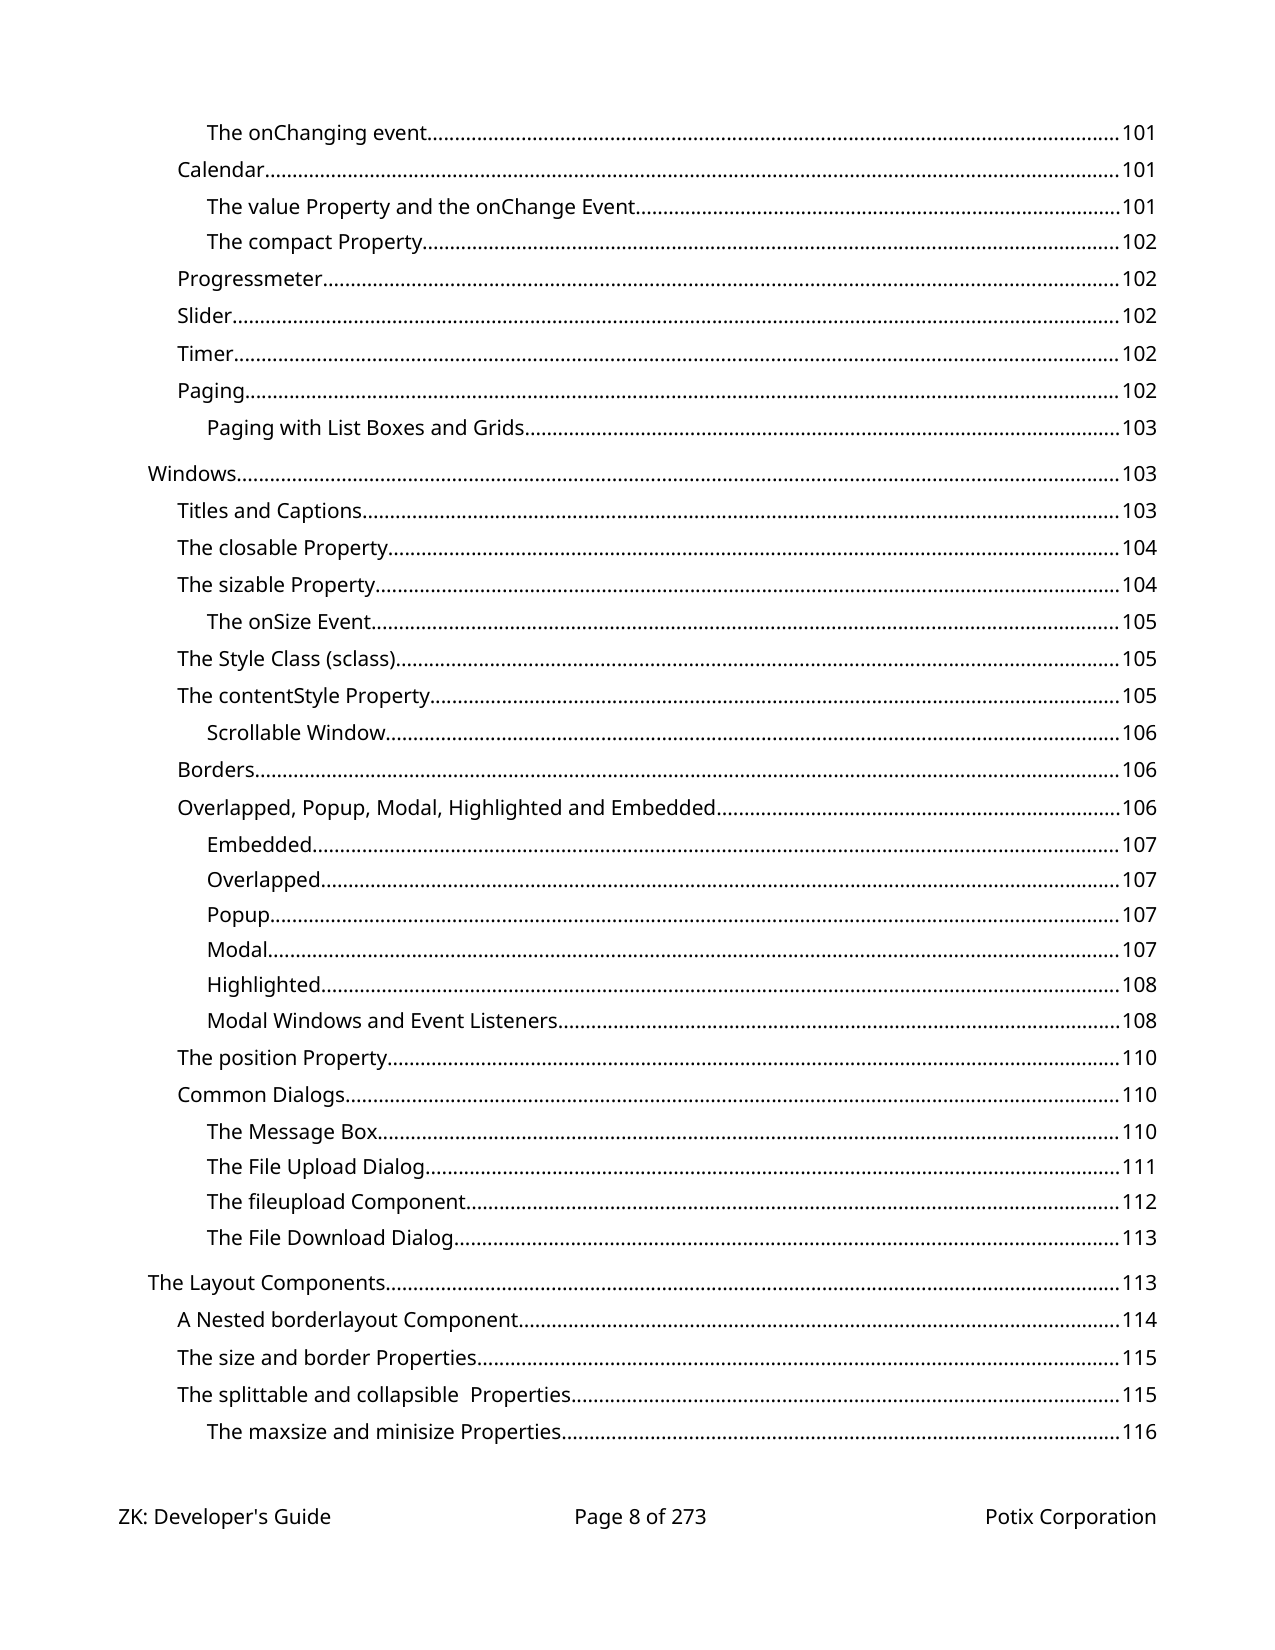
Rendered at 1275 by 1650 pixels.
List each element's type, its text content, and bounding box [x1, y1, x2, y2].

text The onSize Event 105 [207, 607, 1157, 635]
text Borders 106 [177, 756, 1157, 784]
text Calendar 101 [177, 155, 1157, 183]
text The Message Box 110 [207, 1117, 1157, 1145]
text Common Dialogs 110 [177, 1080, 1157, 1108]
text The File Upload Dialog 111 [207, 1152, 1157, 1180]
text Modal Windows and Event Listeners 108 [207, 1006, 1157, 1034]
text A Nested borderlayout Component 114 [177, 1306, 1157, 1334]
text The sizable Property 104 [177, 570, 1157, 598]
text The Layout Components 113 [148, 1268, 1157, 1297]
text Timer 102 [177, 339, 1157, 367]
text Slider 102 [177, 302, 1157, 330]
text Progressmeter 102 [177, 264, 1157, 293]
text Popup 107 [207, 900, 1157, 928]
text Titles and Captions 103 [177, 496, 1157, 524]
text The closable Property 104 [177, 533, 1157, 561]
text The fileupload Component 112 [207, 1187, 1157, 1216]
text The contentStyle Property 105 [177, 681, 1157, 709]
text The maxsize and minisize Properties 116 [207, 1417, 1157, 1445]
text The File Download Dialog 113 [207, 1223, 1157, 1251]
text The onChanging event 101 [207, 118, 1157, 146]
text Scrollable Window 106 [207, 718, 1157, 747]
text Windows 103 [148, 459, 1157, 487]
text The value Property and the onChange Event 101 [207, 192, 1157, 221]
text The size and border Properties 115 [177, 1343, 1157, 1371]
text Highlighted 108 [207, 971, 1157, 999]
text Embedded 107 [207, 830, 1157, 858]
text Modal 107 [207, 935, 1157, 963]
text Paging with List Boxes and Grids 103 [207, 413, 1157, 441]
text Overlapped 107 [207, 865, 1157, 893]
text Paging 102 [177, 376, 1157, 404]
text The compact Property 102 [207, 227, 1157, 256]
text The Style Class (sclass) 105 [177, 644, 1157, 672]
text The position Property 110 [177, 1043, 1157, 1071]
text Overlapped, Popup, Modal, Highlighted and Embedded 106 [177, 793, 1157, 821]
text The splittable and collapsible Properties 115 [177, 1380, 1157, 1408]
